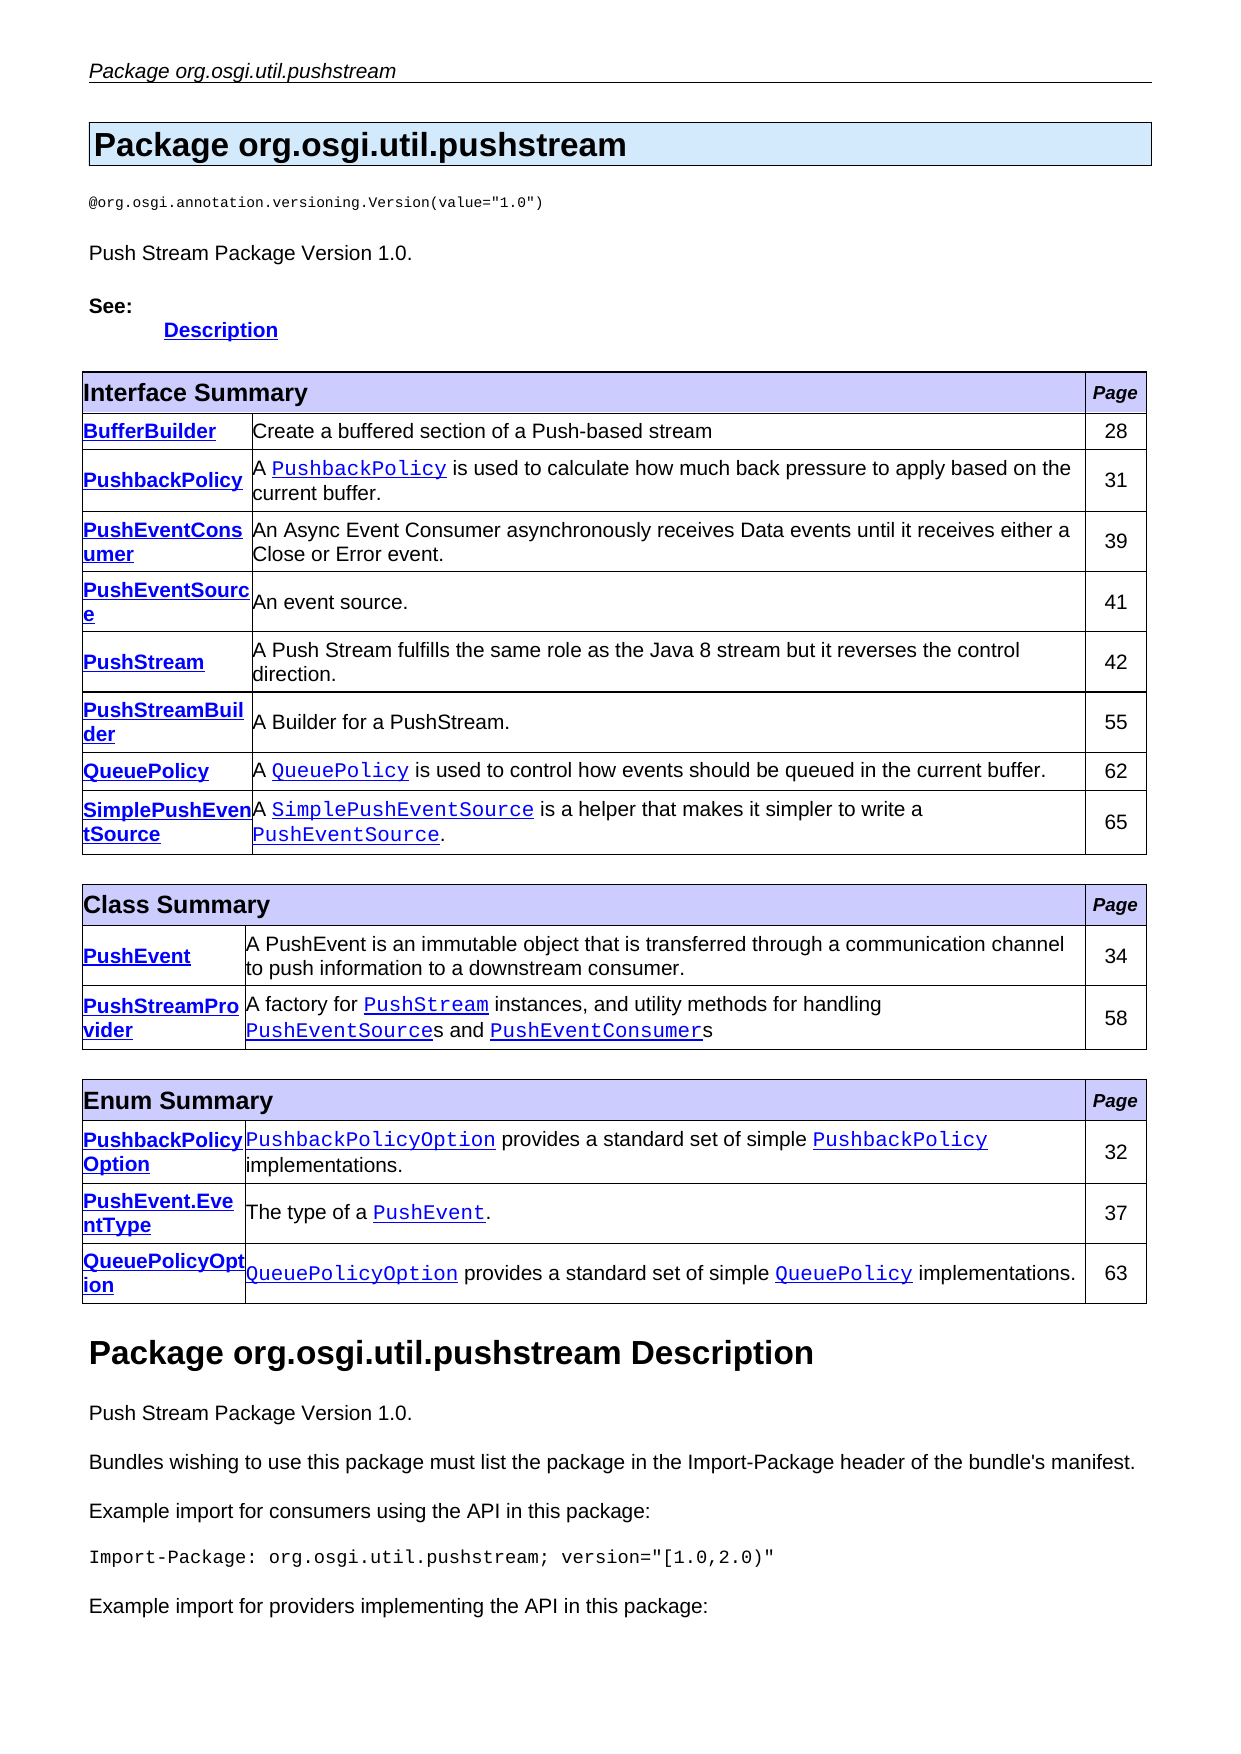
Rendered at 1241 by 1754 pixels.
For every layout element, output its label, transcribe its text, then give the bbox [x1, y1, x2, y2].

table_cell 62 [1086, 753, 1146, 790]
table_cell tSource [83, 820, 252, 854]
table_cell Create a buffered section of a Push-based stream [253, 414, 1085, 449]
text Bundles wishing to use this package must list the package in the Import-Package header of the bundle's manifest. [88, 1449, 1152, 1473]
table_cell PushStream [83, 632, 252, 691]
table_cell 55 [1086, 693, 1146, 752]
table_header Page [1086, 885, 1146, 925]
table_cell BufferBuilder [83, 414, 252, 449]
table_header Enum Summary [83, 1080, 1085, 1120]
table_cell 41 [1086, 572, 1146, 631]
table_cell PushbackPolicy [83, 450, 252, 511]
table_cell 34 [1086, 926, 1146, 985]
table_cell A PushEvent is an immutable object that is transferred through a communication channel to push information to a downstream consumer. [246, 926, 1085, 985]
table_cell 31 [1086, 450, 1146, 511]
text Example import for providers implementing the API in this package: [88, 1594, 1152, 1618]
table_cell 37 [1086, 1184, 1146, 1243]
table_cell PushStreamProvider [83, 986, 245, 1049]
table_cell 65 [1086, 791, 1146, 854]
table_cell PushEvent [83, 926, 245, 985]
text Push Stream Package Version 1.0. [88, 241, 1152, 265]
subtitle Package org.osgi.util.pushstream [90, 123, 1151, 165]
table_cell An Async Event Consumer asynchronously receives Data events until it receives either a Close or Error event. [253, 512, 1085, 571]
table_cell A QueuePolicy is used to control how events should be queued in the current buffer. [253, 753, 1085, 790]
table_cell 58 [1086, 986, 1146, 1049]
table_cell An event source. [253, 572, 1085, 631]
table_cell A PushbackPolicy is used to calculate how much back pressure to apply based on the current buffer. [253, 450, 1085, 511]
table_cell PushEventSource [83, 572, 252, 631]
table_cell 32 [1086, 1121, 1146, 1182]
table_cell 39 [1086, 512, 1146, 571]
table_cell PushStreamBuilder [83, 693, 252, 752]
text Description [163, 318, 1152, 342]
table_cell A Builder for a PushStream. [253, 693, 1085, 752]
table_cell PushEventConsumer [83, 512, 252, 571]
table_header Interface Summary [83, 373, 1085, 412]
table_cell PushbackPolicyOption provides a standard set of simple PushbackPolicy implementations. [246, 1121, 1085, 1182]
table_cell A Push Stream fulfills the same role as the Java 8 stream but it reverses the control direction. [253, 632, 1085, 691]
table_cell SimplePushEven [83, 791, 252, 819]
table_cell A factory for PushStream instances, and utility methods for handling PushEventSources and PushEventConsumers [246, 986, 1085, 1049]
table_cell A SimplePushEventSource is a helper that makes it simpler to write a PushEventSource. [253, 791, 1085, 854]
table_cell 28 [1086, 414, 1146, 449]
table_header Page [1086, 373, 1146, 412]
text Push Stream Package Version 1.0. [88, 1401, 1152, 1424]
text See: [88, 294, 1152, 318]
table_cell QueuePolicy [83, 753, 252, 790]
table_header Page [1086, 1080, 1146, 1120]
text Example import for consumers using the API in this package: [88, 1498, 1152, 1522]
text Package org.osgi.util.pushstream Description [88, 1333, 1152, 1371]
table_cell ion [83, 1271, 245, 1303]
table_cell QueuePolicyOpt [83, 1244, 245, 1270]
table_cell PushEvent.EventType [83, 1184, 245, 1243]
text @org.osgi.annotation.versioning.Version(value="1.0") [88, 195, 1152, 212]
table_cell 63 [1086, 1244, 1146, 1303]
table_header Class Summary [83, 885, 1085, 925]
text Import-Package: org.osgi.util.pushstream; version="[1.0,2.0)" [88, 1547, 1152, 1569]
table_cell The type of a PushEvent. [246, 1184, 1085, 1243]
table_cell 42 [1086, 632, 1146, 691]
table_cell PushbackPolicyOption [83, 1121, 245, 1182]
table_cell QueuePolicyOption provides a standard set of simple QueuePolicy implementations. [246, 1244, 1085, 1303]
